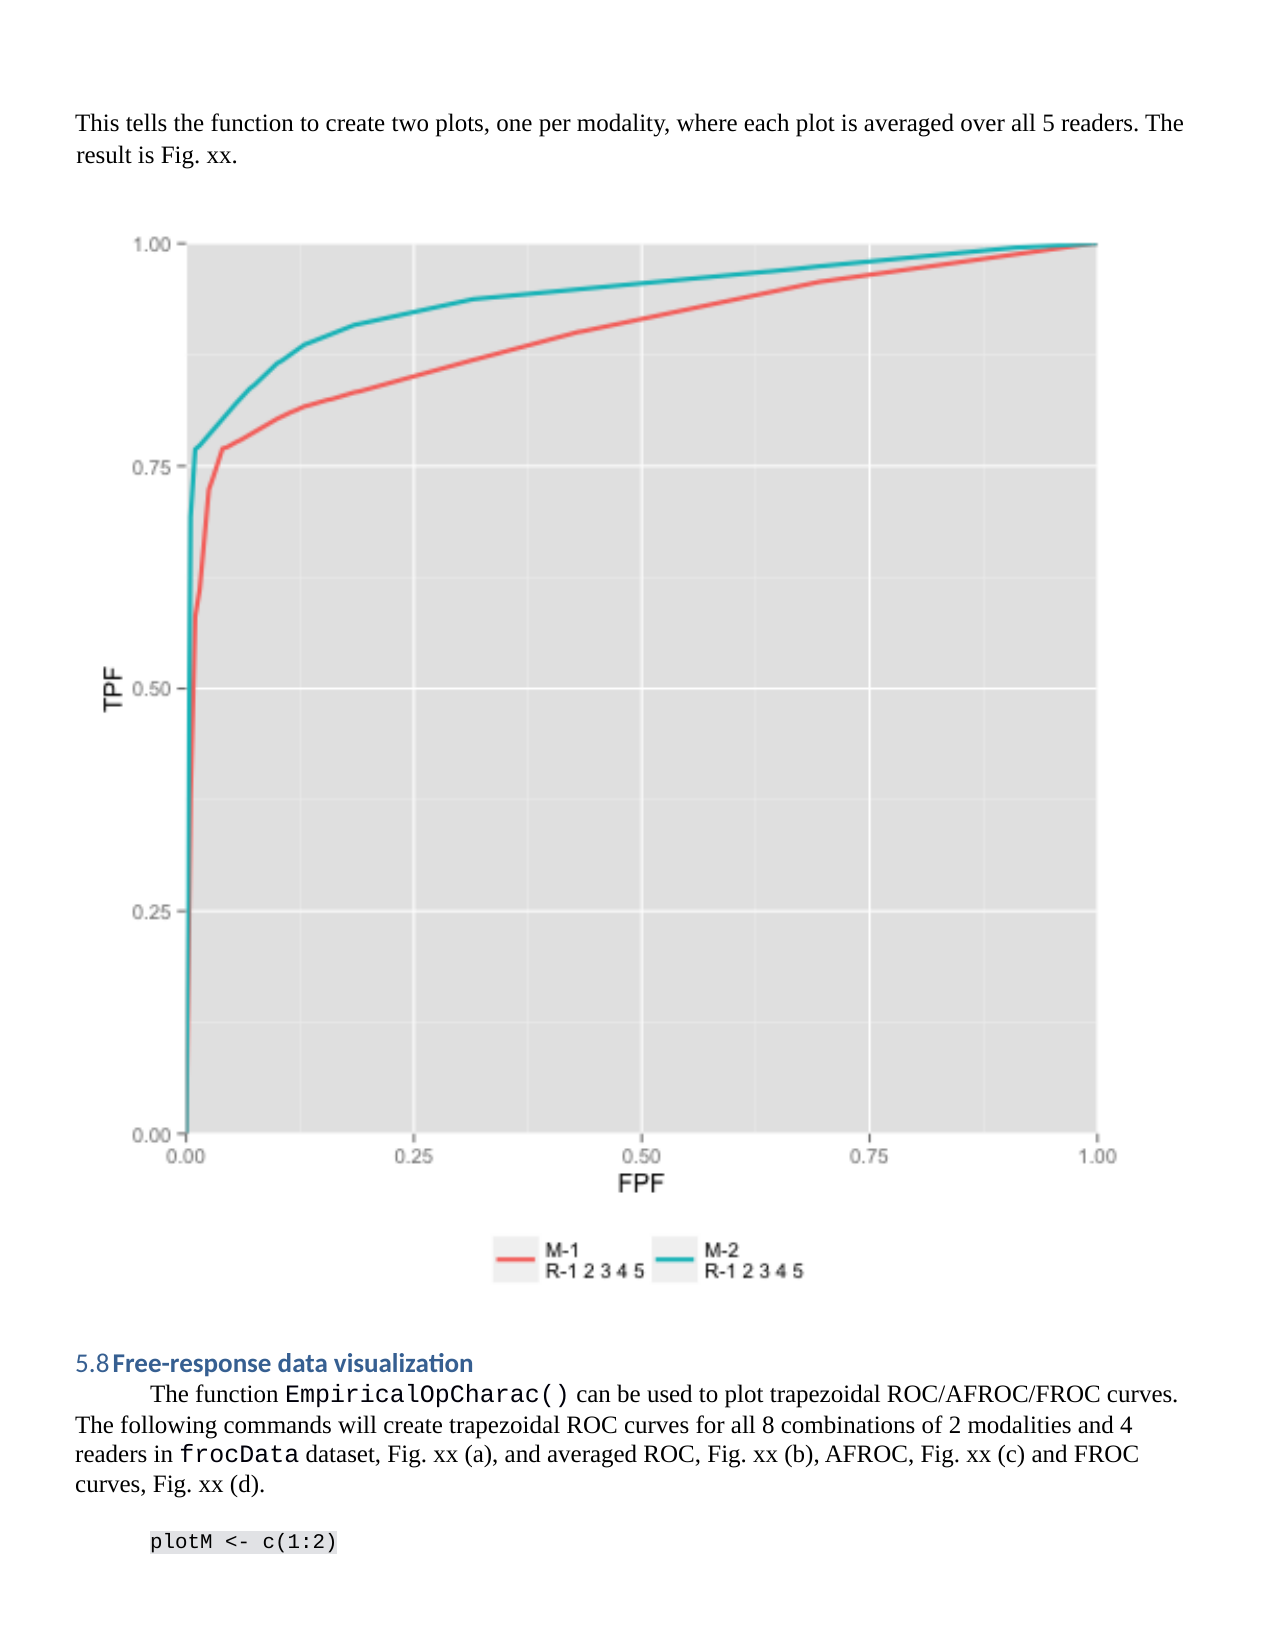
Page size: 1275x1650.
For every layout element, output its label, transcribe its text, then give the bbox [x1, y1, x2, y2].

text plotM <- c(1:2) [337, 1531, 1200, 1554]
text This tells the function to create two plots, one per modality, where each plot is averaged over all 5 readers. The result is Fig. xx. [75, 108, 1200, 168]
picture [75, 205, 1138, 1339]
text plotM <- c(1:2) [75, 1531, 150, 1554]
text The function EmpiricalOpCharac() can be used to plot trapezoidal ROC/AFROC/FROC curves. The following commands will create trapezoidal ROC curves for all 8 combinations of 2 modalities and 4 readers in frocData dataset, Fig. xx (a), and averaged ROC, Fig. xx (b), AFROC, Fig. xx (c) and FROC curves, Fig. xx (d). [75, 1379, 1200, 1498]
subtitle Free-response data visualization [75, 1346, 1200, 1379]
